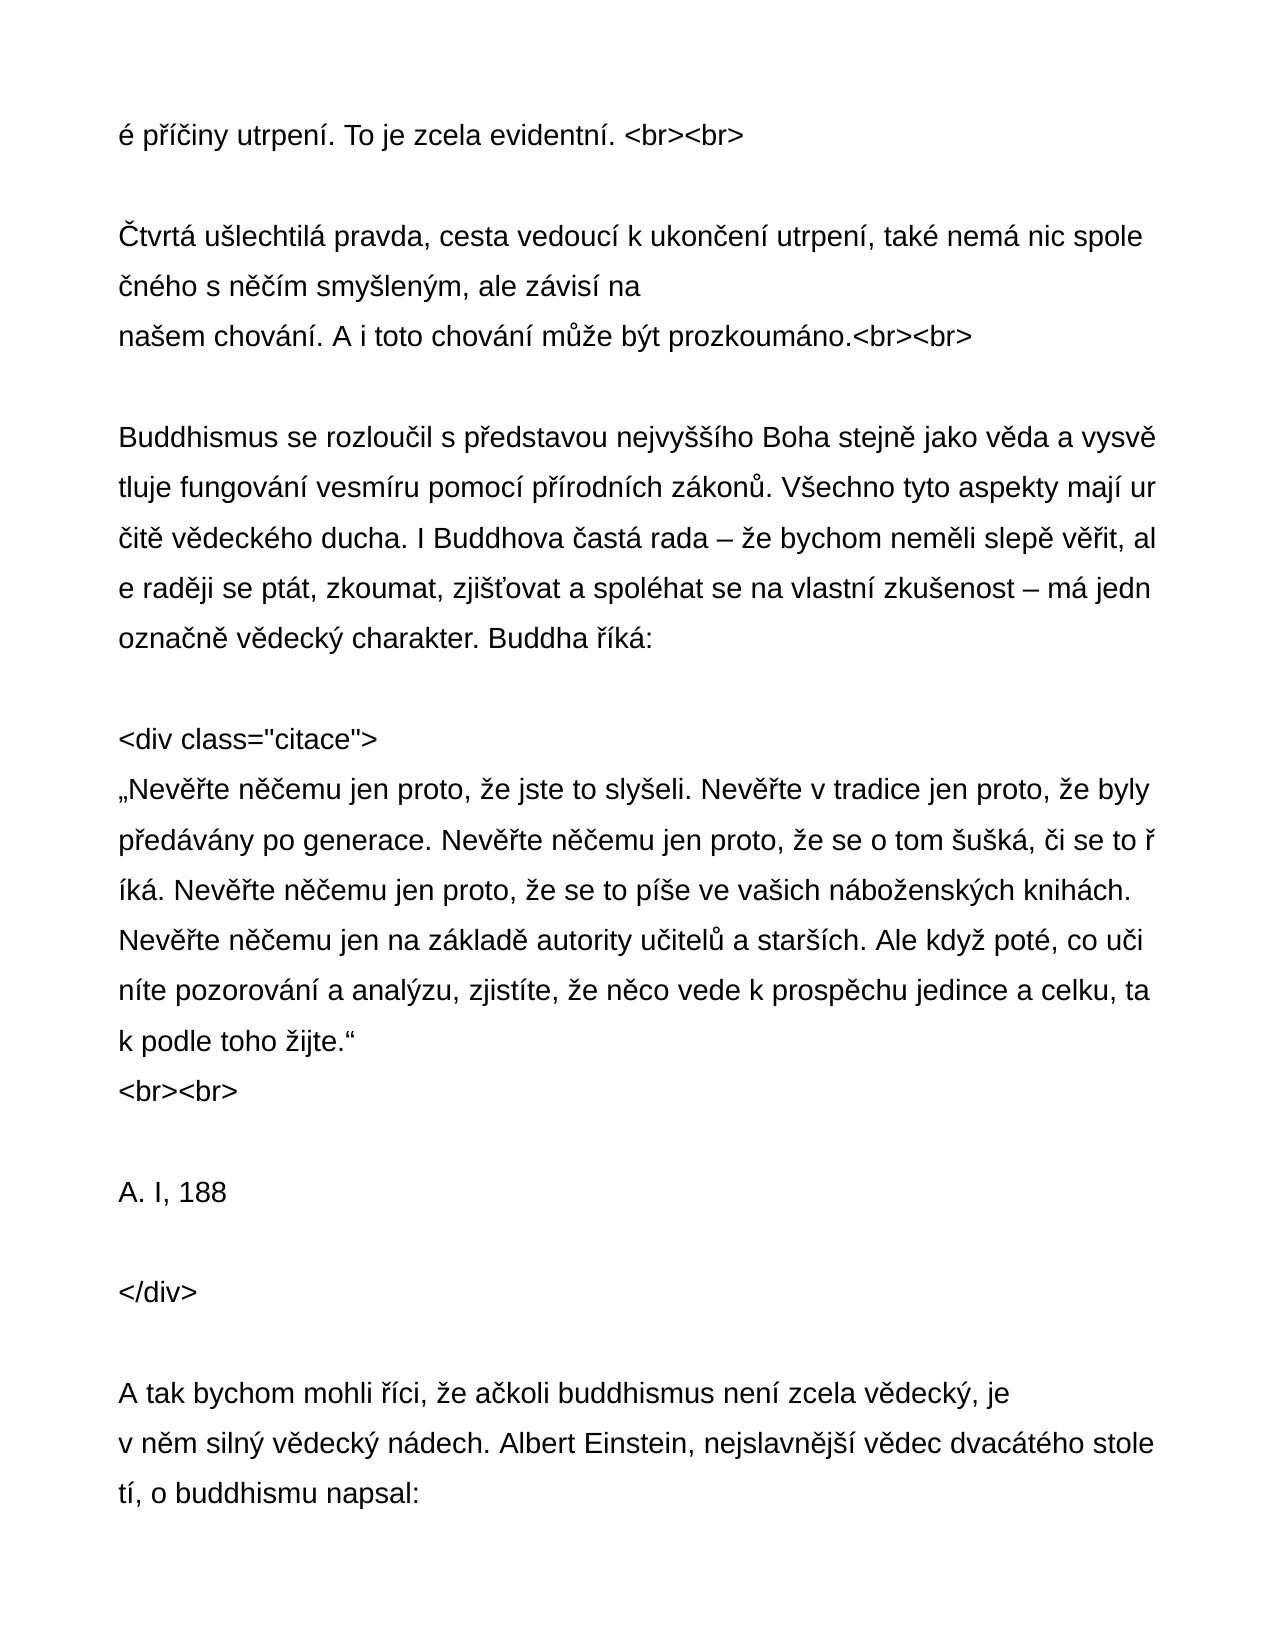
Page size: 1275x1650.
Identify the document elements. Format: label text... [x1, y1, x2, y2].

text Buddhismus se rozloučil s představou nejvyššího Boha stejně jako věda a vysvětluje fungování vesmíru pomocí přírodních zákonů. Všechno tyto aspekty mají určitě vědeckého ducha. I Buddhova častá rada – že bychom neměli slepě věřit, ale raději se ptát, zkoumat, zjišťovat a spoléhat se na vlastní zkušenost – má jednoznačně vědecký charakter. Buddha říká: [118, 420, 1157, 655]
text <br><br> [118, 1074, 1157, 1108]
text Čtvrtá ušlechtilá pravda, cesta vedoucí k ukončení utrpení, také nemá nic společného s něčím smyšleným, ale závisí na [118, 219, 1157, 303]
text našem chování. A i toto chování může být prozkoumáno.<br><br> [118, 319, 1157, 353]
text A. I, 188 [118, 1175, 1157, 1208]
text A tak bychom mohli říci, že ačkoli buddhismus není zcela vědecký, je [118, 1376, 1157, 1409]
text „Nevěřte něčemu jen proto, že jste to slyšeli. Nevěřte v tradice jen proto, že byly předávány po generace. Nevěřte něčemu jen proto, že se o tom šušká, či se to říká. Nevěřte něčemu jen proto, že se to píše ve vašich náboženských knihách. Nevěřte něčemu jen na základě autority učitelů a starších. Ale když poté, co učiníte pozorování a analýzu, zjistíte, že něco vede k prospěchu jedince a celku, tak podle toho žijte.“ [118, 772, 1157, 1057]
text v něm silný vědecký nádech. Albert Einstein, nejslavnější vědec dvacátého století, o buddhismu napsal: [118, 1426, 1157, 1510]
text é příčiny utrpení. To je zcela evidentní. <br><br> [118, 118, 1157, 152]
text <div class="citace"> [118, 722, 1157, 755]
text </div> [118, 1275, 1157, 1309]
